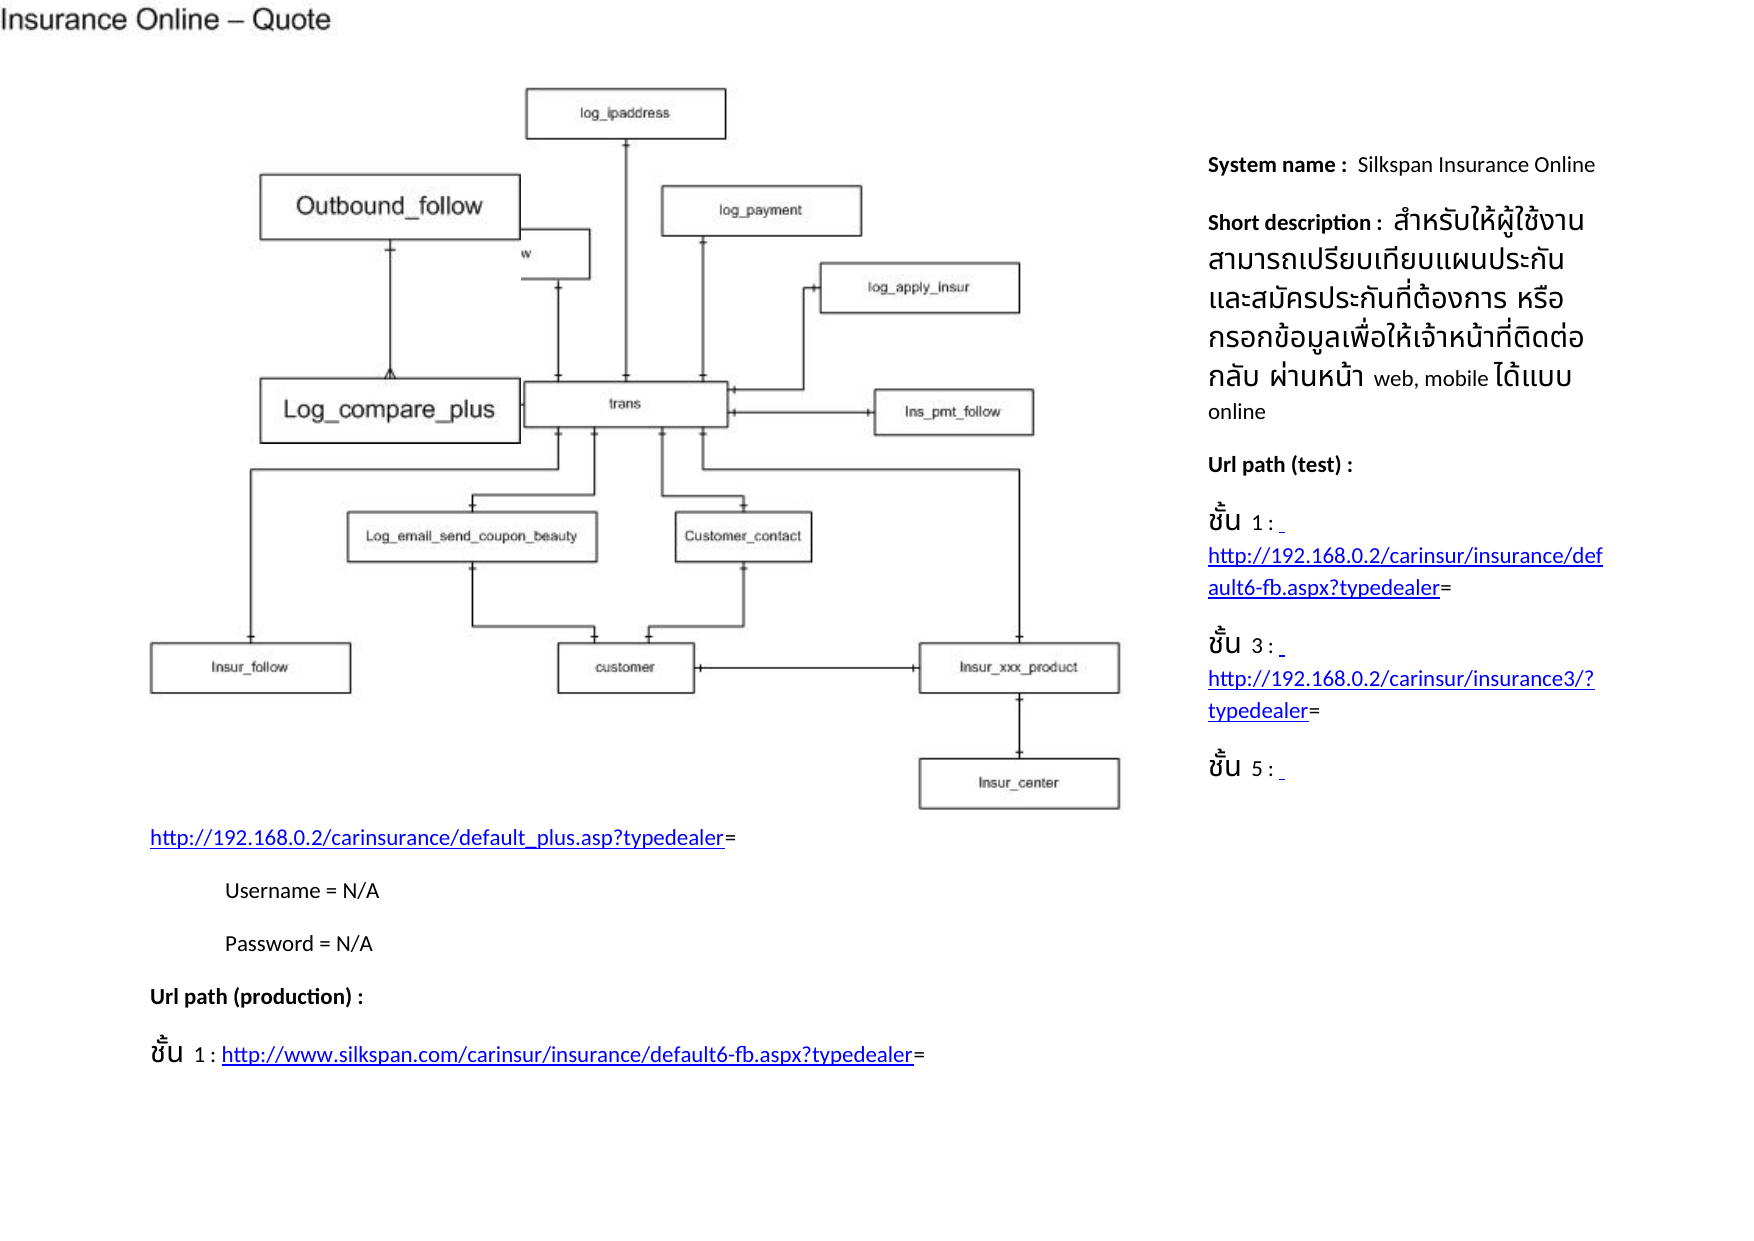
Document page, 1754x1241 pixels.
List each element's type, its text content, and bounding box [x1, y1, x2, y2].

text Password = N/A [225, 929, 1604, 957]
picture [0, 0, 1208, 824]
text ชั้น 1 : http://192.168.0.2/carinsur/insurance/default6-fb.aspx?typedealer= [1208, 503, 1604, 601]
text Url path (test) : [1208, 450, 1604, 478]
text Username = N/A [225, 876, 1604, 904]
text System name : Silkspan Insurance Online [1208, 150, 1604, 178]
text ชั้น 3 : http://192.168.0.2/carinsur/insurance3/?typedealer= [1208, 626, 1604, 725]
text ชั้น 5 : http://192.168.0.2/carinsurance/default_plus.asp?typedealer= [150, 750, 1604, 851]
text Short description : สำหรับให้ผู้ใช้งานสามารถเปรียบเทียบแผนประกัน และสมัครประกันที่ต้องการ หรือกรอกข้อมูลเพื่อให้เจ้าหน้าที่ติดต่อกลับ ผ่านหน้า web, mobile ได้แบบ online [1208, 203, 1604, 425]
text Url path (production) : [150, 982, 1604, 1011]
text ชั้น 1 : http://www.silkspan.com/carinsur/insurance/default6-fb.aspx?typedealer= [150, 1036, 1604, 1069]
